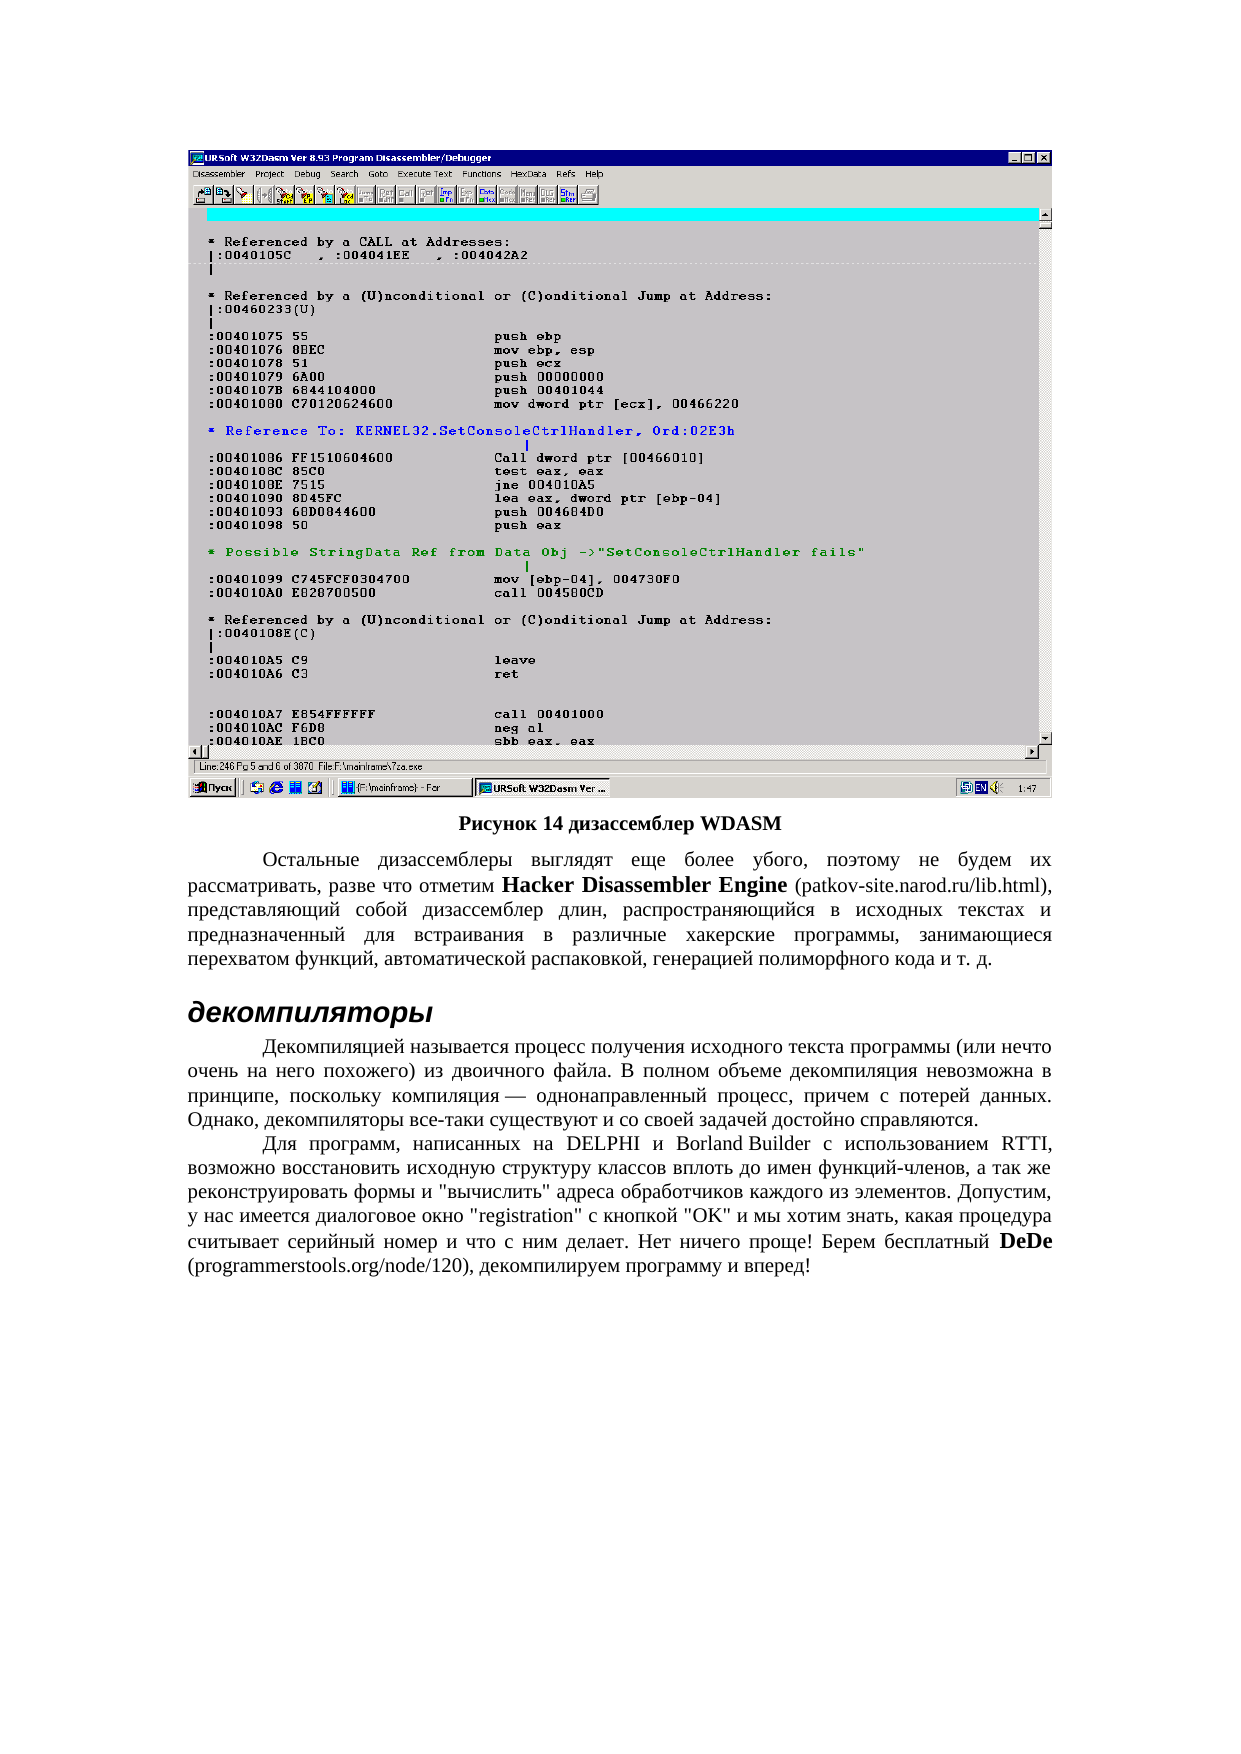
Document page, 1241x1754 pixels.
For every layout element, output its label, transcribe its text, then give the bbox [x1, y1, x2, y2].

text Декомпиляцией называется процесс получения исходного текста программы (или нечто очень на него похожего) из двоичного файла. В полном объеме декомпиляция невозможна в принципе, поскольку компиляция — однонаправленный процесс, причем с потерей данных. Однако, декомпиляторы все-таки существуют и со своей задачей достойно справляются. [187, 1034, 1053, 1131]
subtitle декомпиляторы [187, 994, 1053, 1028]
text Остальные дизассемблеры выглядят еще более убого, поэтому не будем их рассматривать, разве что отметим Hacker Disassembler Engine (patkov-site.narod.ru/lib.html), представляющий собой дизассемблер длин, распространяющийся в исходных текстах и предназначенный для встраивания в различные хакерские программы, занимающиеся перехватом функций, автоматической распаковкой, генерацией полиморфного кода и т. д. [187, 847, 1053, 969]
text Рисунок 14 дизассемблер WDASM [187, 810, 1053, 834]
text Для программ, написанных на DELPHI и Borland Builder с использованием RTTI, возможно восстановить исходную структуру классов вплоть до имен функций-членов, а так же реконструировать формы и "вычислить" адреса обработчиков каждого из элементов. Допустим, у нас имеется диалоговое окно "registration" с кнопкой "OK" и мы хотим знать, какая процедура считывает серийный номер и что с ним делает. Нет ничего проще! Берем бесплатный DeDe (programmerstools.org/node/120), декомпилируем программу и вперед! [187, 1131, 1053, 1277]
picture [188, 150, 1052, 798]
